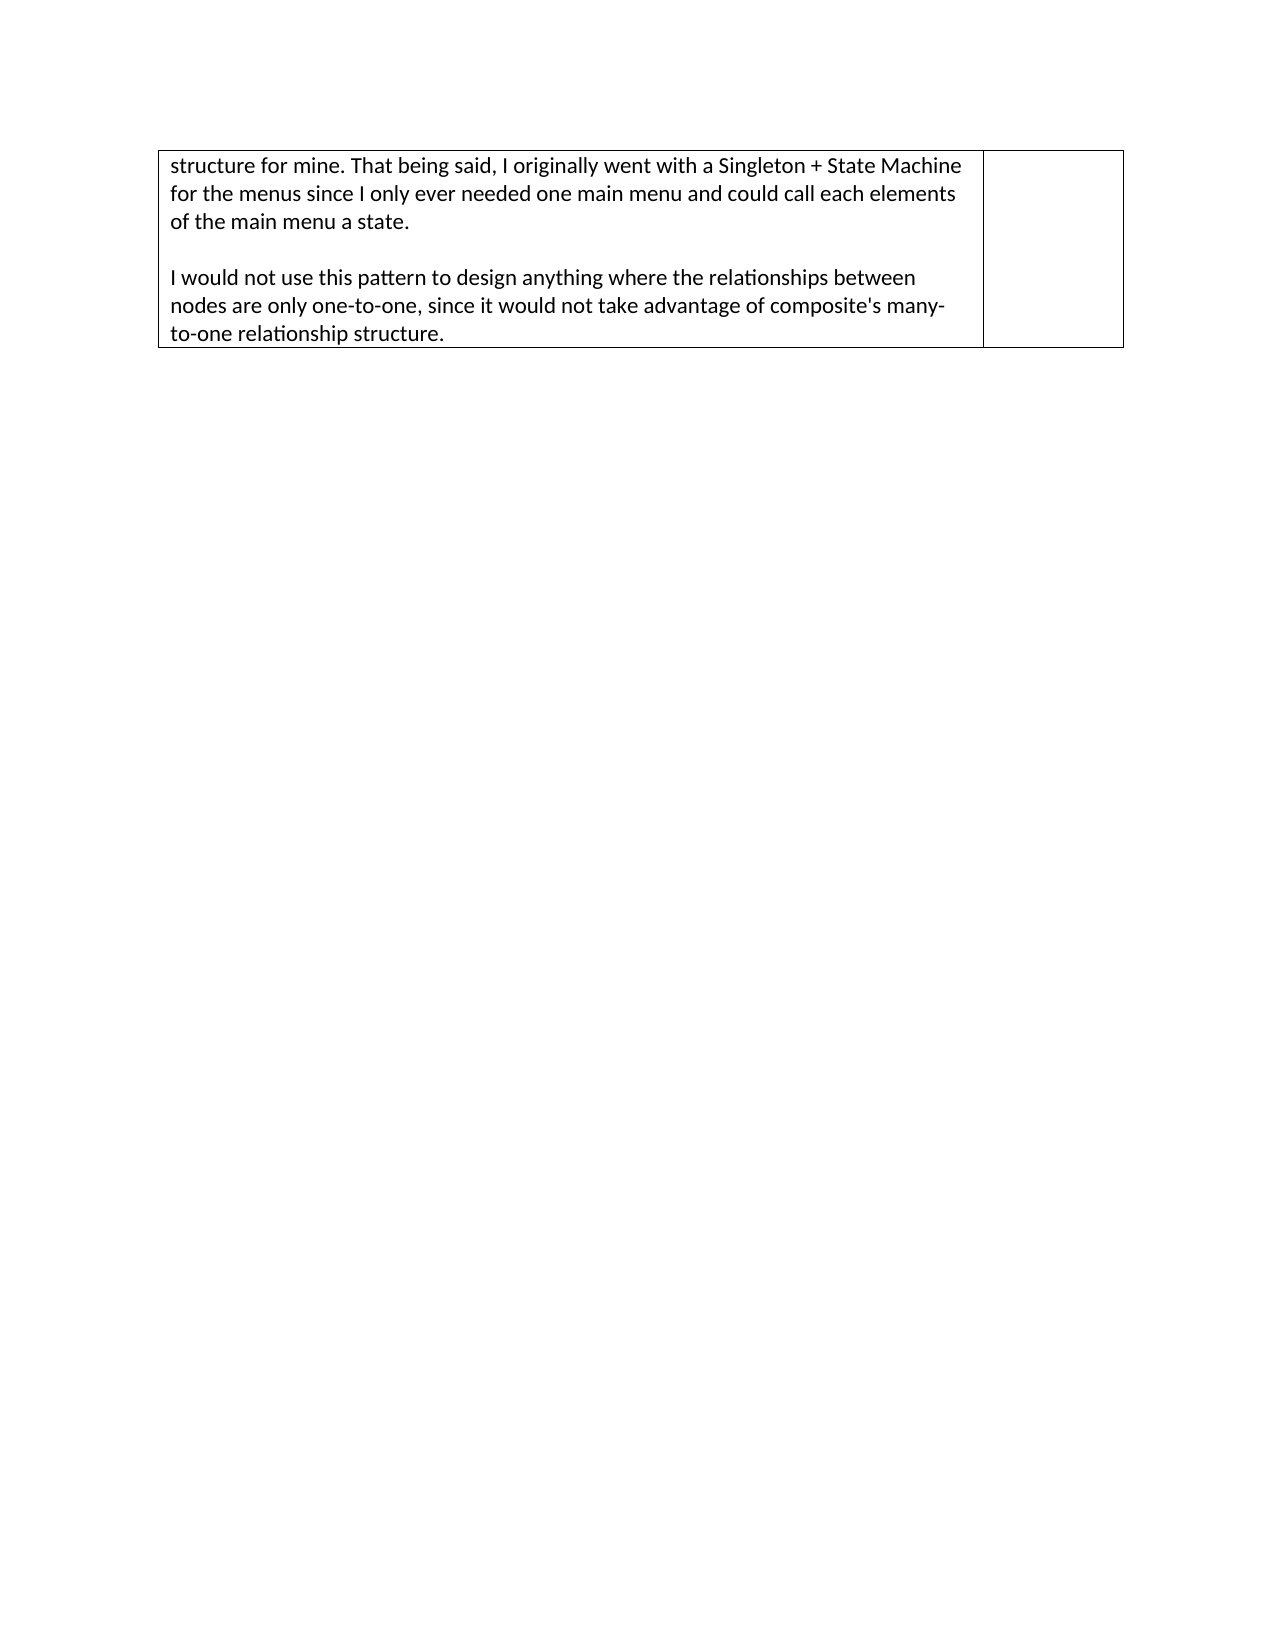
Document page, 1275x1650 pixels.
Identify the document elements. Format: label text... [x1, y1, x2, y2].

table_cell [984, 151, 1123, 347]
table_cell structure for mine. That being said, I originally went with a Singleton + State Machine for the menus since I only ever needed one main menu and could call each elements of the main menu a state. I would not use this pattern to design anything where the relationships between nodes are only one-to-one, since it would not take advantage of composite's many-to-one relationship structure. [159, 151, 983, 347]
